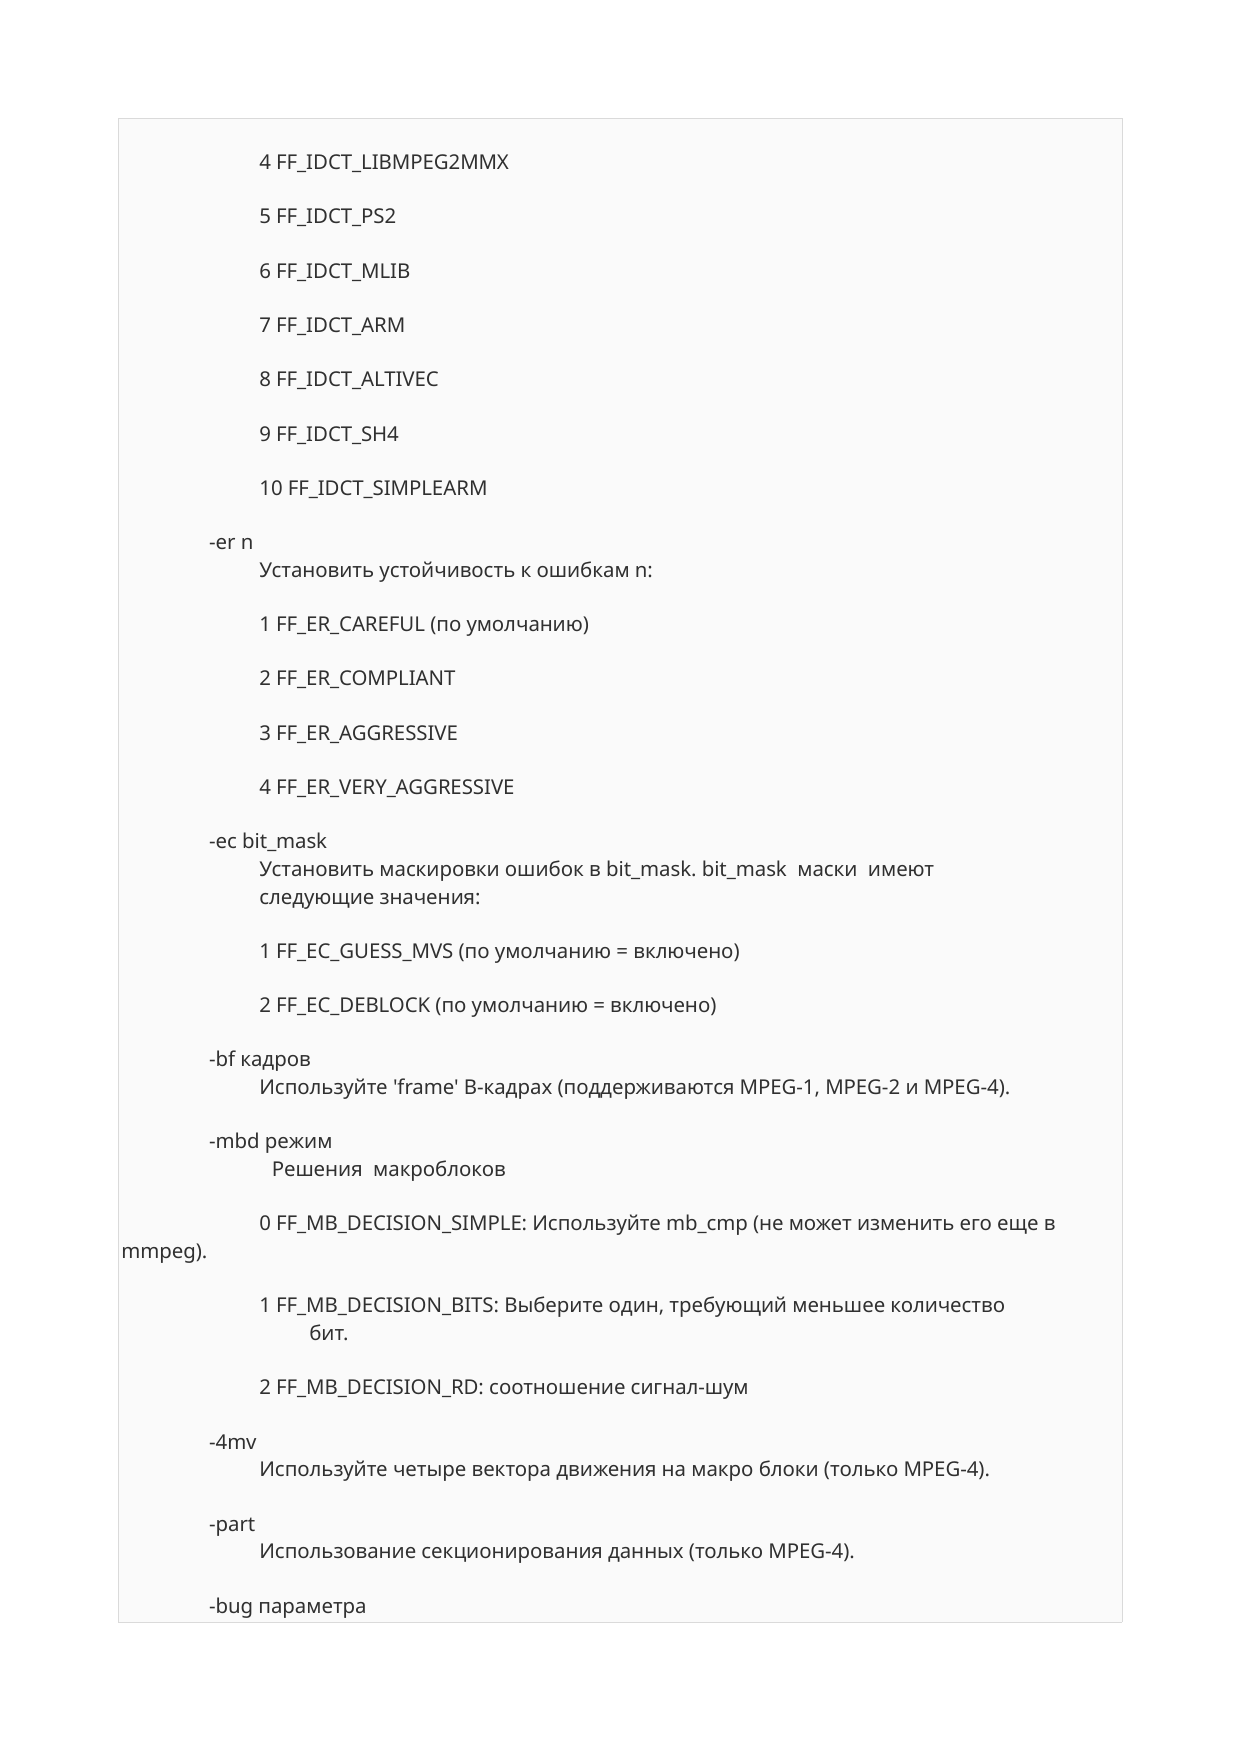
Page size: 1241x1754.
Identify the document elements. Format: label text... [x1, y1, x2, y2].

text следующие значения: [119, 879, 1122, 907]
text Используйте 'frame' B-кадрах (поддерживаются MPEG-1, MPEG-2 и MPEG-4). [119, 1069, 1122, 1097]
text 4 FF_ER_VERY_AGGRESSIVE [119, 769, 1122, 797]
text -er n [119, 524, 1122, 552]
text 6 FF_IDCT_MLIB [119, 253, 1122, 281]
text 8 FF_IDCT_ALTIVEC [119, 362, 1122, 389]
text Использование секционирования данных (только MPEG-4). [119, 1534, 1122, 1561]
text 2 FF_MB_DECISION_RD: соотношение сигнал-шум [119, 1370, 1122, 1397]
text 5 FF_IDCT_PS2 [119, 199, 1122, 227]
text 2 FF_EC_DEBLOCK (по умолчанию = включено) [119, 988, 1122, 1015]
text -mbd режим [119, 1124, 1122, 1152]
text Используйте четыре вектора движения на макро блоки (только MPEG-4). [119, 1452, 1122, 1479]
text Решения макроблоков [119, 1152, 1122, 1179]
text бит. [119, 1316, 1122, 1343]
text 3 FF_ER_AGGRESSIVE [119, 715, 1122, 743]
text 9 FF_IDCT_SH4 [119, 416, 1122, 444]
text 1 FF_EC_GUESS_MVS (по умолчанию = включено) [119, 933, 1122, 961]
text 10 FF_IDCT_SIMPLEARM [119, 470, 1122, 498]
text Установить маскировки ошибок в bit_mask. bit_mask маски имеют [119, 851, 1122, 879]
text 7 FF_IDCT_ARM [119, 307, 1122, 335]
text 4 FF_IDCT_LIBMPEG2MMX [119, 145, 1122, 172]
text -part [119, 1506, 1122, 1534]
text 1 FF_MB_DECISION_BITS: Выберите один, требующий меньшее количество [119, 1288, 1122, 1316]
text 0 FF_MB_DECISION_SIMPLE: Используйте mb_cmp (не может изменить его еще в mmpeg). [119, 1206, 1122, 1261]
text -ec bit_mask [119, 824, 1122, 851]
text -bug параметра [119, 1588, 1122, 1622]
text 1 FF_ER_CAREFUL (по умолчанию) [119, 607, 1122, 634]
text 2 FF_ER_COMPLIANT [119, 661, 1122, 688]
text -bf кадров [119, 1042, 1122, 1069]
text Установить устойчивость к ошибкам n: [119, 552, 1122, 580]
text -4mv [119, 1424, 1122, 1452]
